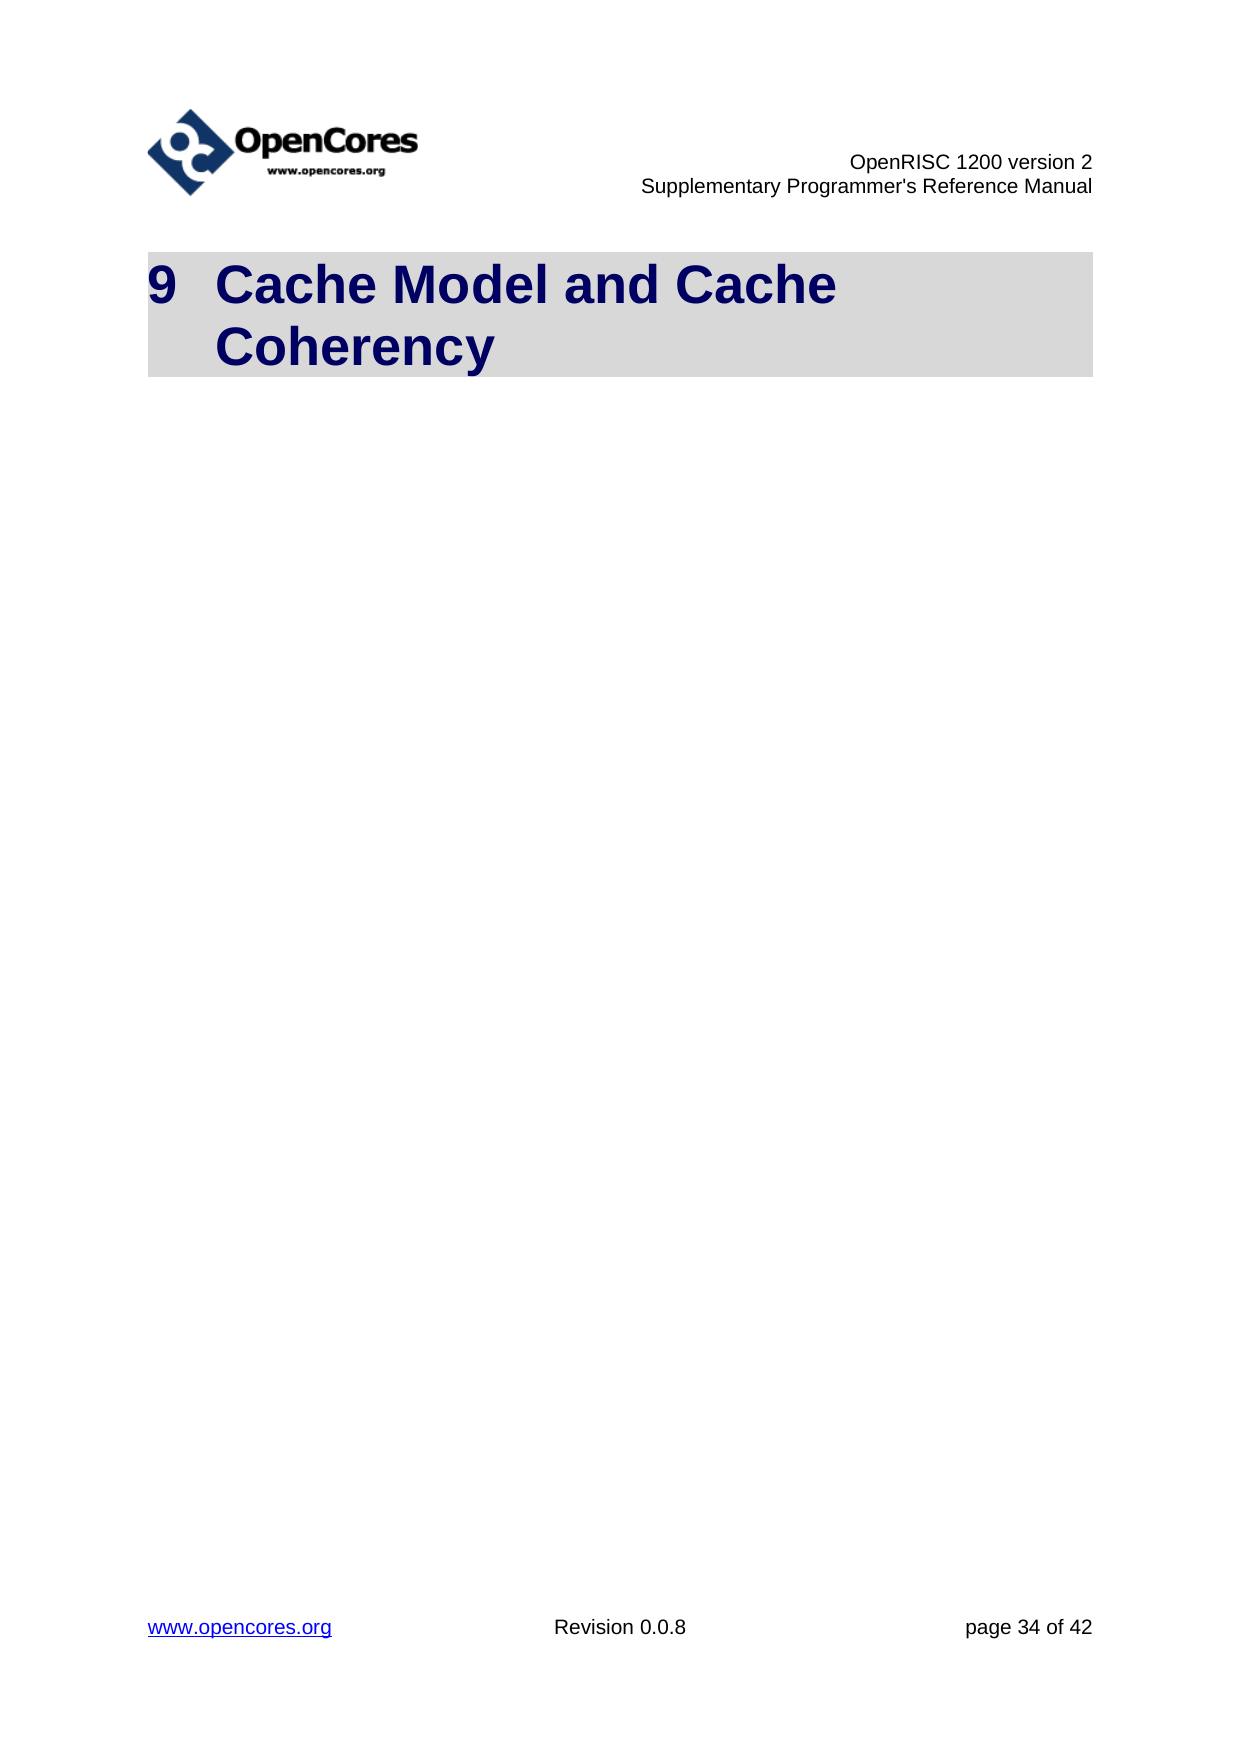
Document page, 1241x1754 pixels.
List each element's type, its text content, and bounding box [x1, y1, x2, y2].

picture [147, 109, 418, 196]
subtitle Cache Model and Cache Coherency [148, 252, 1093, 377]
